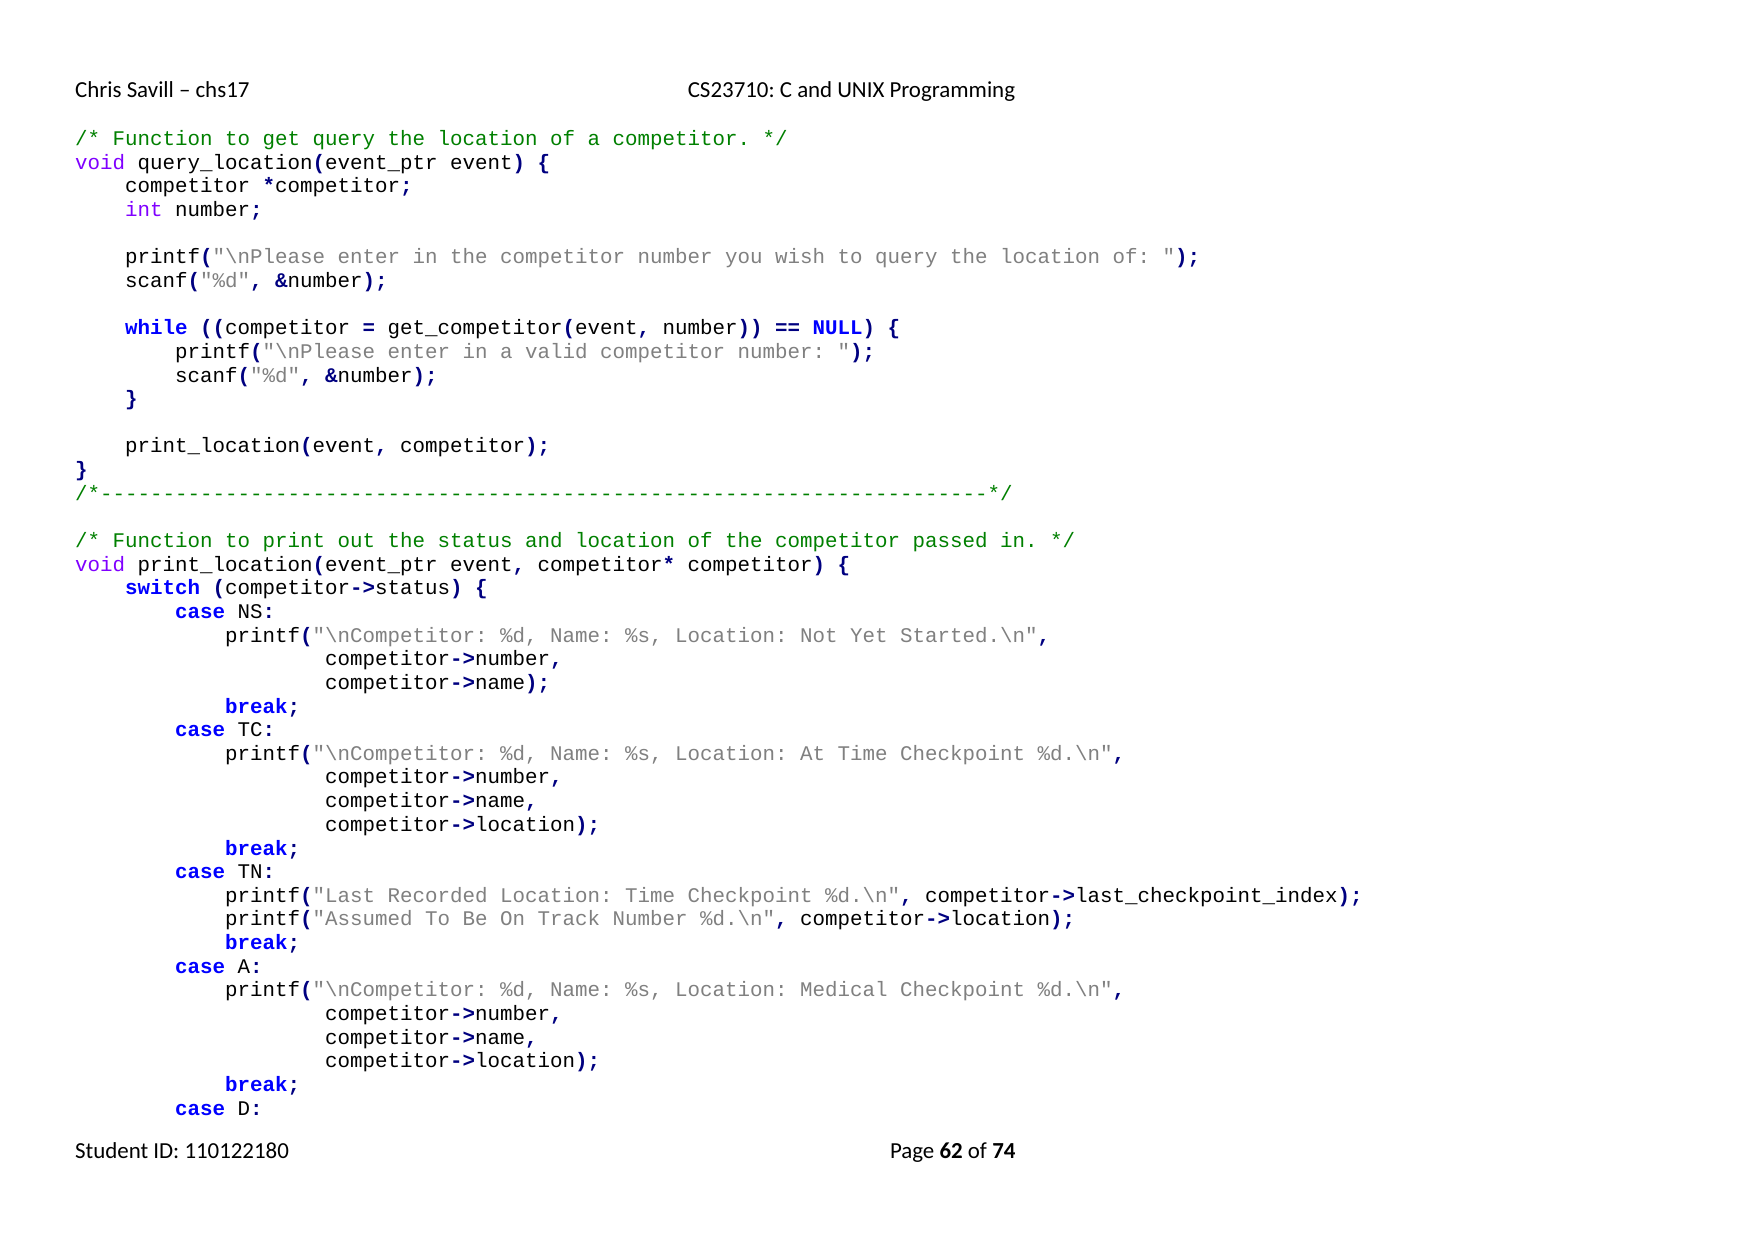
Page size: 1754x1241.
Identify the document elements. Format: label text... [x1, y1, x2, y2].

text competitor->location); [75, 814, 1679, 837]
text int number; [75, 199, 1679, 223]
text /*-----------------------------------------------------------------------*/ [75, 483, 1679, 506]
text break; [75, 696, 1679, 719]
text printf("\nCompetitor: %d, Name: %s, Location: Not Yet Started.\n", [75, 625, 1679, 648]
text printf("\nCompetitor: %d, Name: %s, Location: Medical Checkpoint %d.\n", [75, 979, 1679, 1003]
text competitor->location); [75, 1050, 1679, 1074]
text competitor->number, [75, 648, 1679, 672]
text while ((competitor = get_competitor(event, number)) == NULL) { [75, 317, 1679, 341]
text printf("\nPlease enter in a valid competitor number: "); [75, 341, 1679, 364]
text case TC: [75, 719, 1679, 743]
text competitor->name, [75, 1027, 1679, 1050]
text break; [75, 837, 1679, 861]
text case TN: [75, 861, 1679, 885]
text printf("\nPlease enter in the competitor number you wish to query the location of: "); [75, 246, 1679, 270]
text case NS: [75, 601, 1679, 625]
text void query_location(event_ptr event) { [75, 152, 1679, 175]
text competitor->name); [75, 672, 1679, 696]
text switch (competitor->status) { [75, 577, 1679, 601]
text /* Function to print out the status and location of the competitor passed in. */ [75, 530, 1679, 554]
text } [75, 388, 1679, 412]
text printf("Last Recorded Location: Time Checkpoint %d.\n", competitor->last_checkpoint_index); [75, 885, 1679, 908]
text break; [75, 1074, 1679, 1098]
text print_location(event, competitor); [75, 436, 1679, 459]
text scanf("%d", &number); [75, 270, 1679, 294]
text } [75, 459, 1679, 483]
text break; [75, 932, 1679, 956]
text printf("Assumed To Be On Track Number %d.\n", competitor->location); [75, 908, 1679, 932]
text void print_location(event_ptr event, competitor* competitor) { [75, 554, 1679, 577]
text competitor->number, [75, 1003, 1679, 1027]
text printf("\nCompetitor: %d, Name: %s, Location: At Time Checkpoint %d.\n", [75, 743, 1679, 767]
text competitor->number, [75, 767, 1679, 790]
text /* Function to get query the location of a competitor. */ [75, 128, 1679, 152]
text competitor *competitor; [75, 175, 1679, 199]
text competitor->name, [75, 790, 1679, 814]
text scanf("%d", &number); [75, 364, 1679, 388]
text case D: [75, 1098, 1679, 1121]
text case A: [75, 956, 1679, 979]
